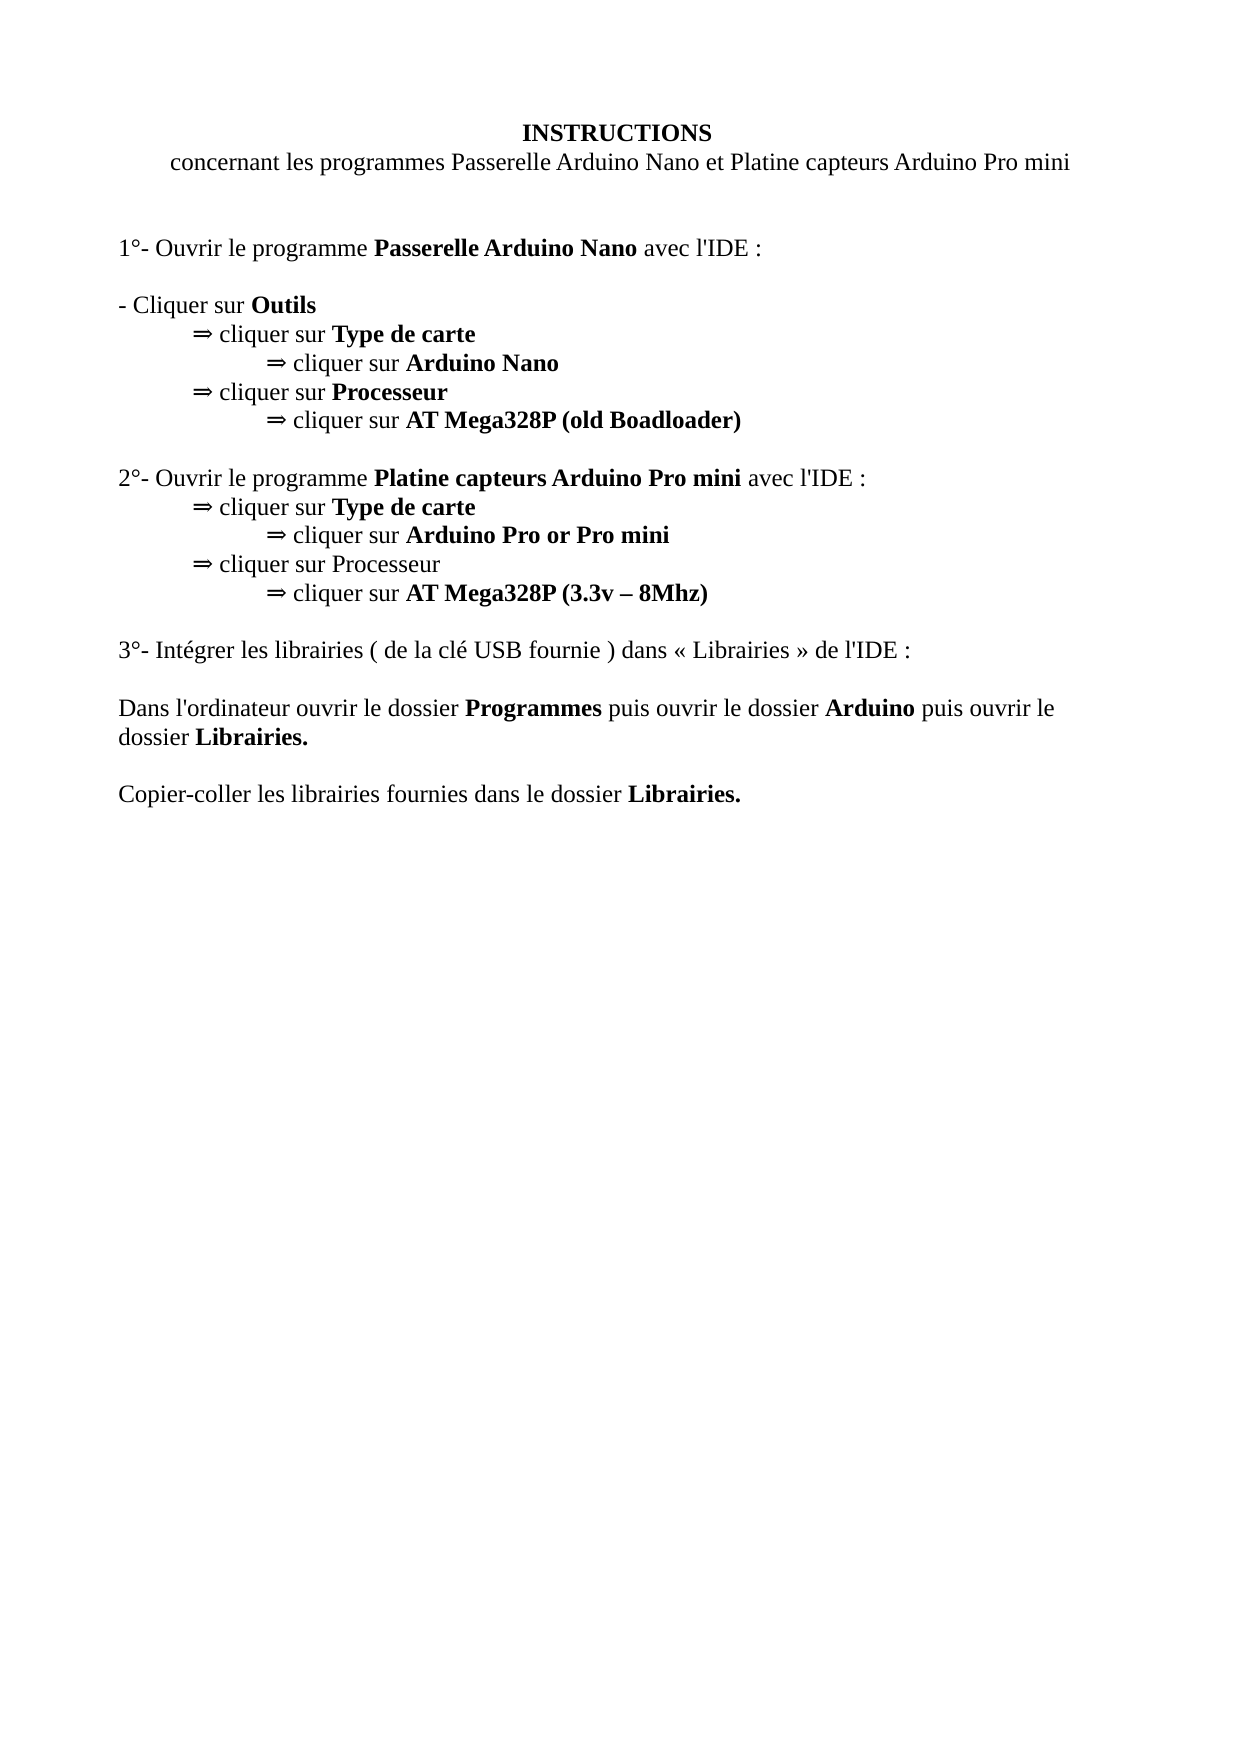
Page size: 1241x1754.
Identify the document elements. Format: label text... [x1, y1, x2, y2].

text ⇒ cliquer sur Arduino Nano [118, 348, 1122, 377]
text ⇒ cliquer sur Processeur [118, 377, 1122, 406]
text ⇒ cliquer sur Processeur [118, 549, 1122, 578]
text INSTRUCTIONS [118, 118, 1122, 147]
text ⇒ cliquer sur AT Mega328P (old Boadloader) [118, 406, 1122, 434]
text 1°- Ouvrir le programme Passerelle Arduino Nano avec l'IDE : [118, 233, 1122, 262]
text 2°- Ouvrir le programme Platine capteurs Arduino Pro mini avec l'IDE : [118, 463, 1122, 492]
text ⇒ cliquer sur AT Mega328P (3.3v – 8Mhz) [118, 578, 1122, 607]
text concernant les programmes Passerelle Arduino Nano et Platine capteurs Arduino Pro mini [118, 147, 1122, 176]
text 3°- Intégrer les librairies ( de la clé USB fournie ) dans « Librairies » de l'IDE : [118, 636, 1122, 664]
text Copier-coller les librairies fournies dans le dossier Librairies. [118, 779, 1122, 808]
text ⇒ cliquer sur Arduino Pro or Pro mini [118, 521, 1122, 549]
text Dans l'ordinateur ouvrir le dossier Programmes puis ouvrir le dossier Arduino puis ouvrir le dossier Librairies. [118, 693, 1122, 751]
text - Cliquer sur Outils [118, 291, 1122, 319]
text ⇒ cliquer sur Type de carte [118, 319, 1122, 348]
text ⇒ cliquer sur Type de carte [118, 492, 1122, 521]
